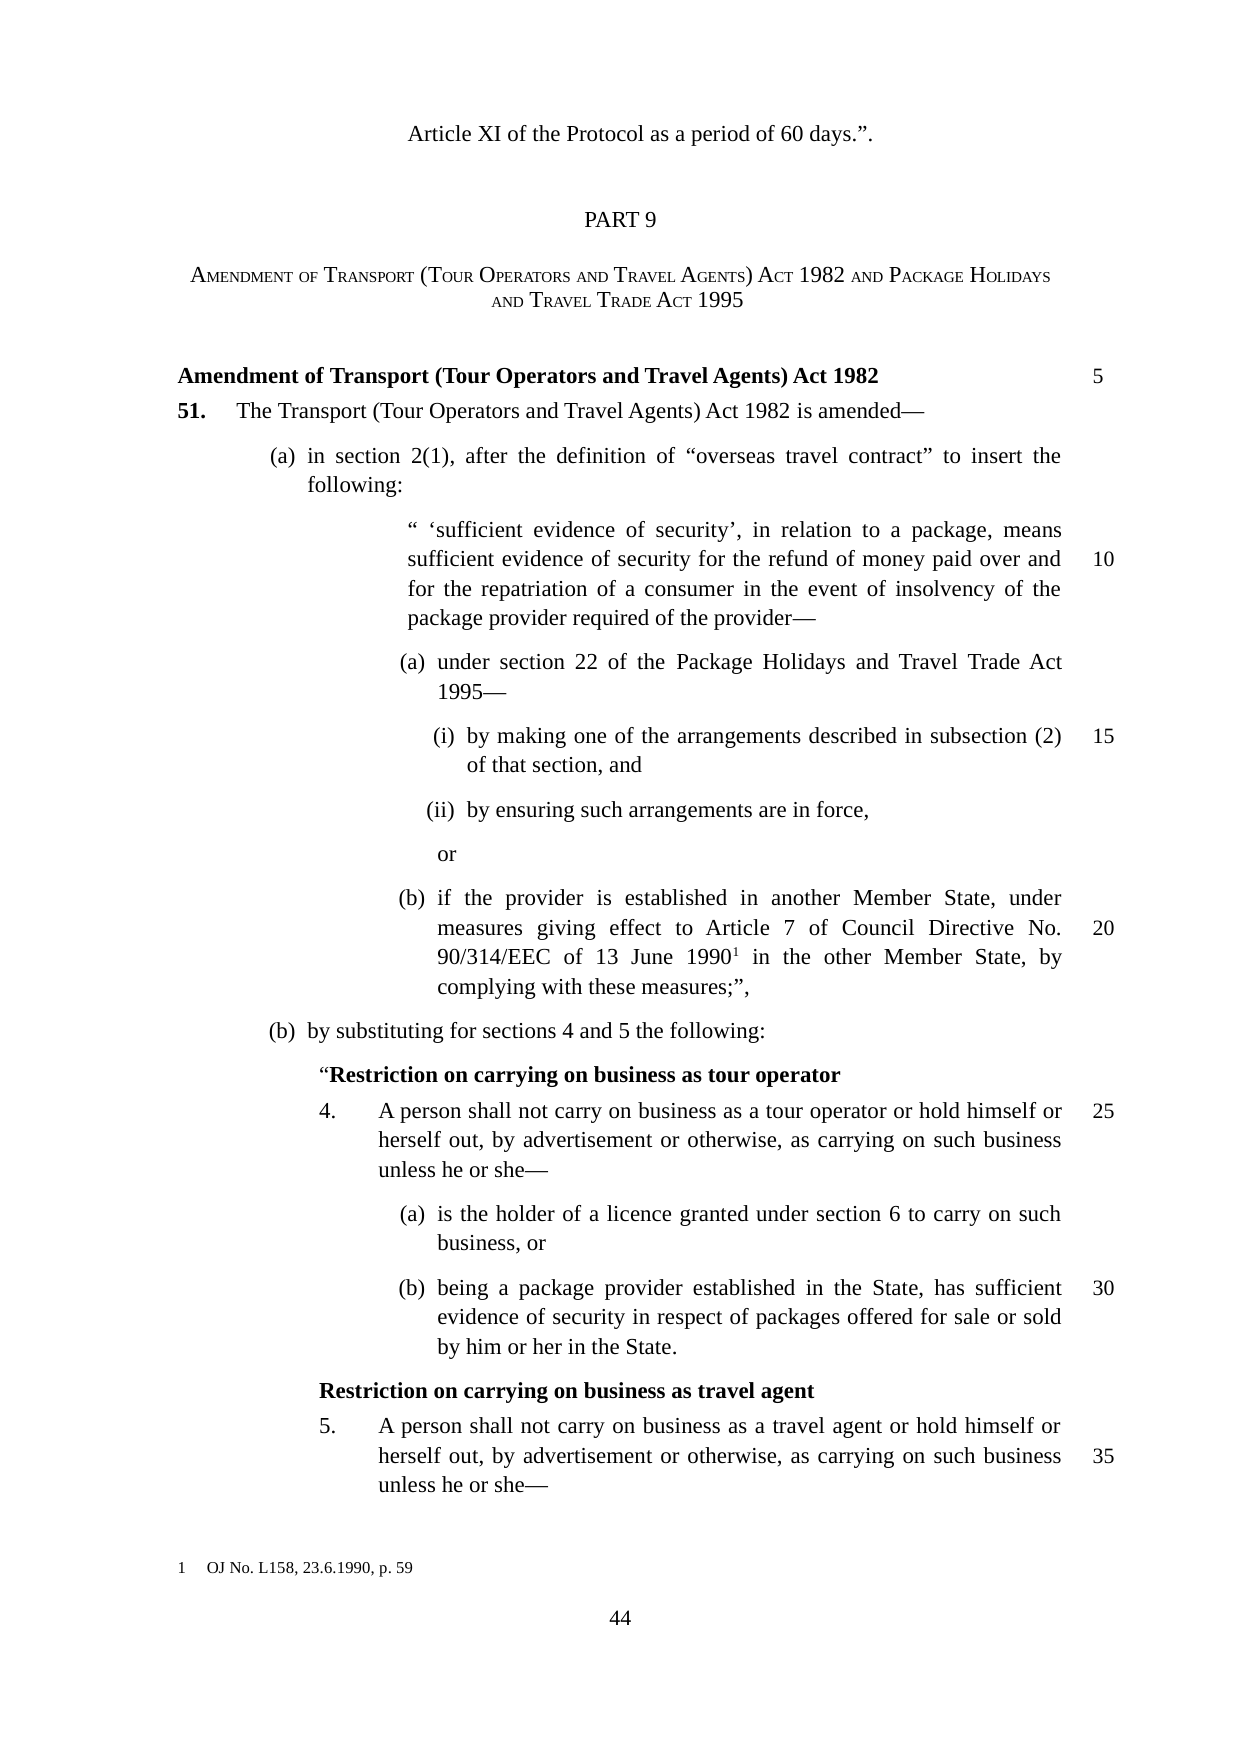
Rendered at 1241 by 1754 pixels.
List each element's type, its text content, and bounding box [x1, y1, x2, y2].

text 51. The Transport (Tour Operators and Travel Agents) Act 1982 is amended⁠— [177, 395, 1063, 425]
text PART 9 [177, 207, 1063, 232]
text OJ No. L158, 23.6.1990, p. 59 [177, 1558, 1063, 1577]
title Amendment of Transport (Tour Operators and Travel Agents) Act 1982 and Package Holidays and Travel Trade Act 1995 [177, 262, 1063, 313]
text (ii) by ensuring such arrangements are in force, [295, 794, 1063, 823]
text (a) under section 22 of the Package Holidays and Travel Trade Act 1995⁠— [307, 646, 1063, 705]
text 4. A person shall not carry on business as a tour operator or hold himself or herself out, by advertisement or otherwise, as carrying on such business unless he or she⁠— [319, 1094, 1063, 1183]
text Amendment of Transport (Tour Operators and Travel Agents) Act 1982 [177, 360, 1063, 389]
text (b) being a package provider established in the State, has sufficient evidence of security in respect of packages offered for sale or sold by him or her in the State. [307, 1272, 1063, 1360]
text “Restriction on carrying on business as tour operator [319, 1059, 1063, 1089]
text (b) by substituting for sections 4 and 5 the following: [177, 1015, 1063, 1044]
text or [307, 838, 1063, 867]
text (b) if the provider is established in another Member State, under measures giving effect to Article 7 of Council Directive No. 90/314/EEC of 13 June 1990 in the other Member State, by complying with these measures;”, [307, 882, 1063, 1000]
text “ ‘sufficient evidence of security’, in relation to a package, means sufficient evidence of security for the refund of money paid over and for the repatriation of a consumer in the event of insolvency of the package provider required of the provider⁠— [319, 513, 1063, 631]
text (a) is the holder of a licence granted under section 6 to carry on such business, or [307, 1198, 1063, 1257]
text 5. A person shall not carry on business as a travel agent or hold himself or herself out, by advertisement or otherwise, as carrying on such business unless he or she⁠— [319, 1410, 1063, 1499]
text (a) in section 2(1), after the definition of “overseas travel contract” to insert the following: [177, 440, 1063, 499]
text Article XI of the Protocol as a period of 60 days.”. [319, 118, 1063, 148]
text Restriction on carrying on business as travel agent [319, 1375, 1063, 1404]
text (i) by making one of the arrangements described in subsection (2) of that section, and [295, 720, 1063, 779]
